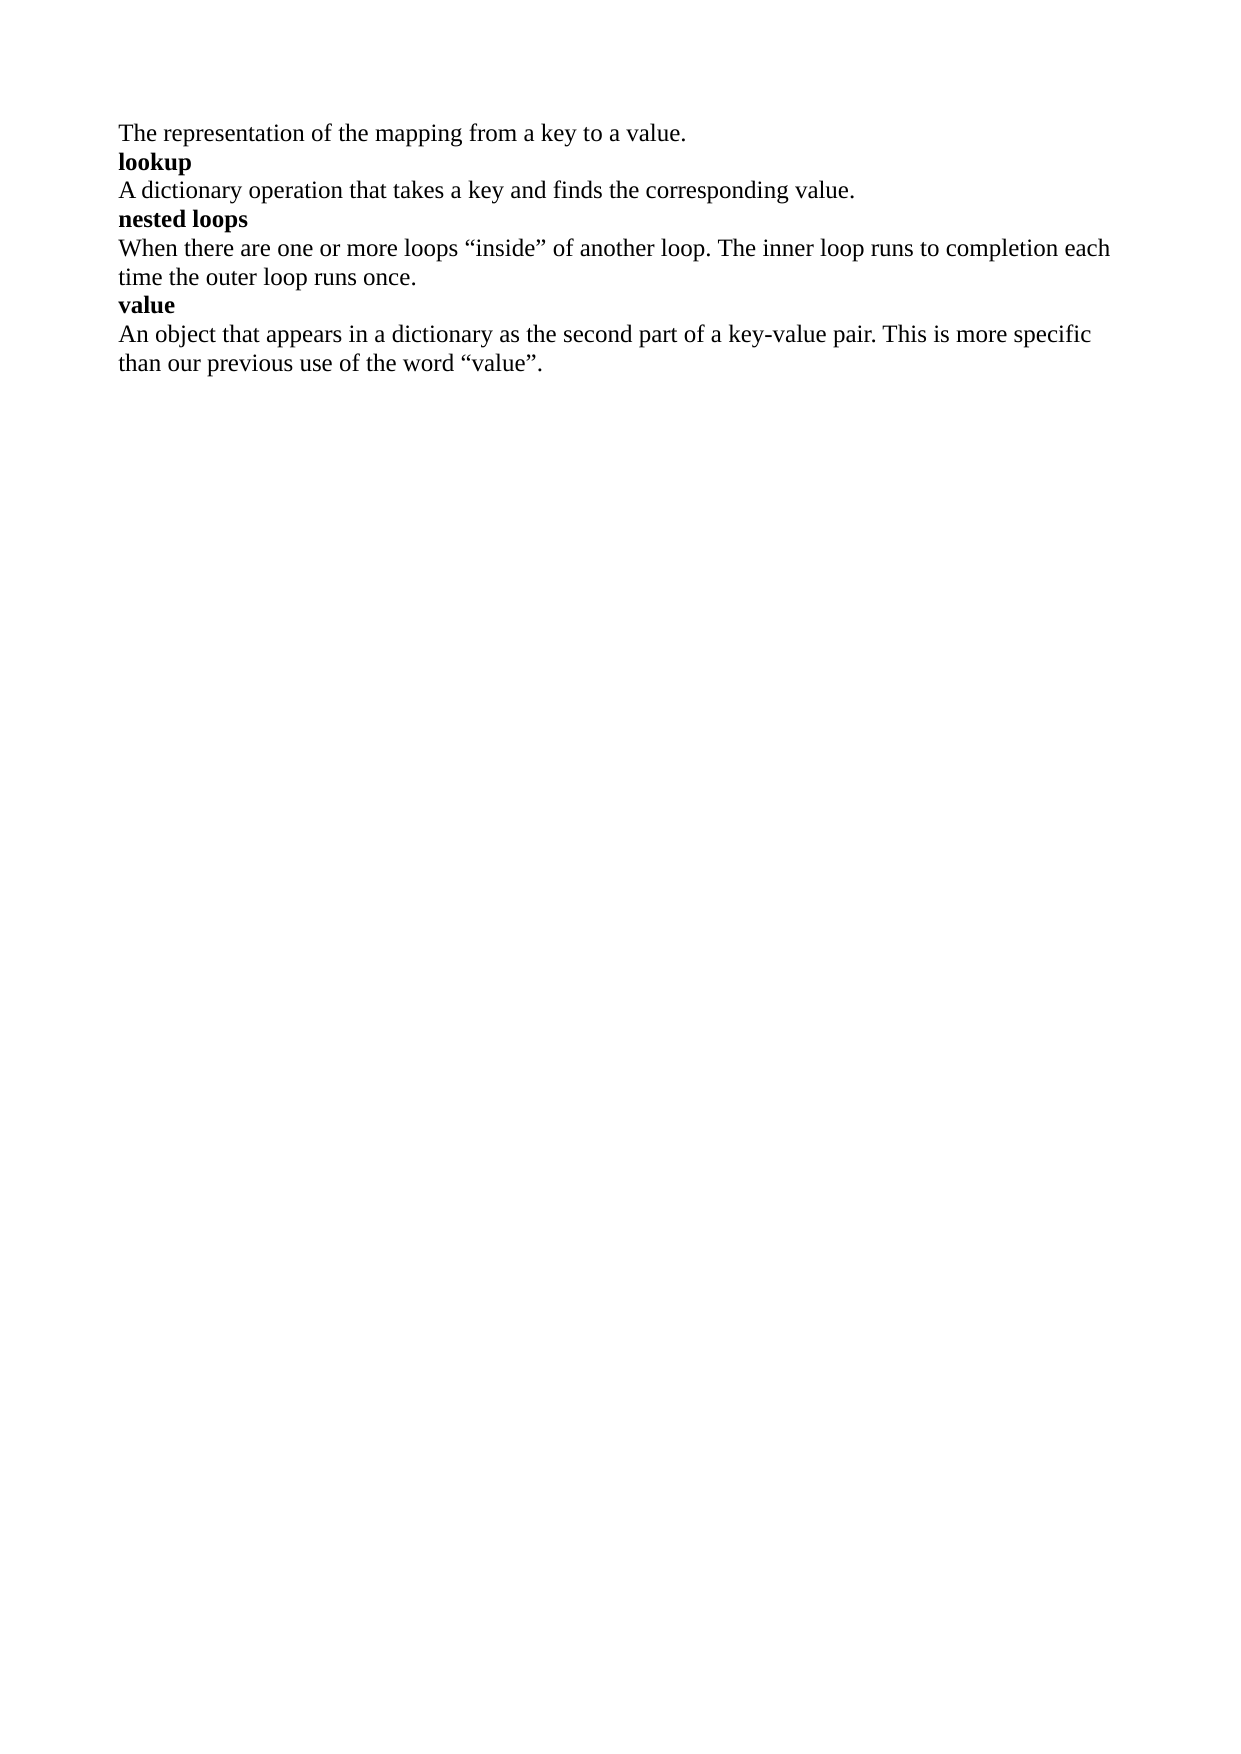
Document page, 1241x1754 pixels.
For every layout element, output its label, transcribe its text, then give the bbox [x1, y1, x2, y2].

list A dictionary operation that takes a key and finds the corresponding value. [118, 176, 1122, 204]
subtitle lookup [118, 147, 1122, 176]
subtitle nested loops [118, 204, 1122, 233]
list The representation of the mapping from a key to a value. [118, 118, 1122, 147]
list When there are one or more loops “inside” of another loop. The inner loop runs to completion each time the outer loop runs once. [118, 233, 1122, 291]
subtitle value [118, 291, 1122, 319]
list An object that appears in a dictionary as the second part of a key-value pair. This is more specific than our previous use of the word “value”. [118, 319, 1122, 377]
